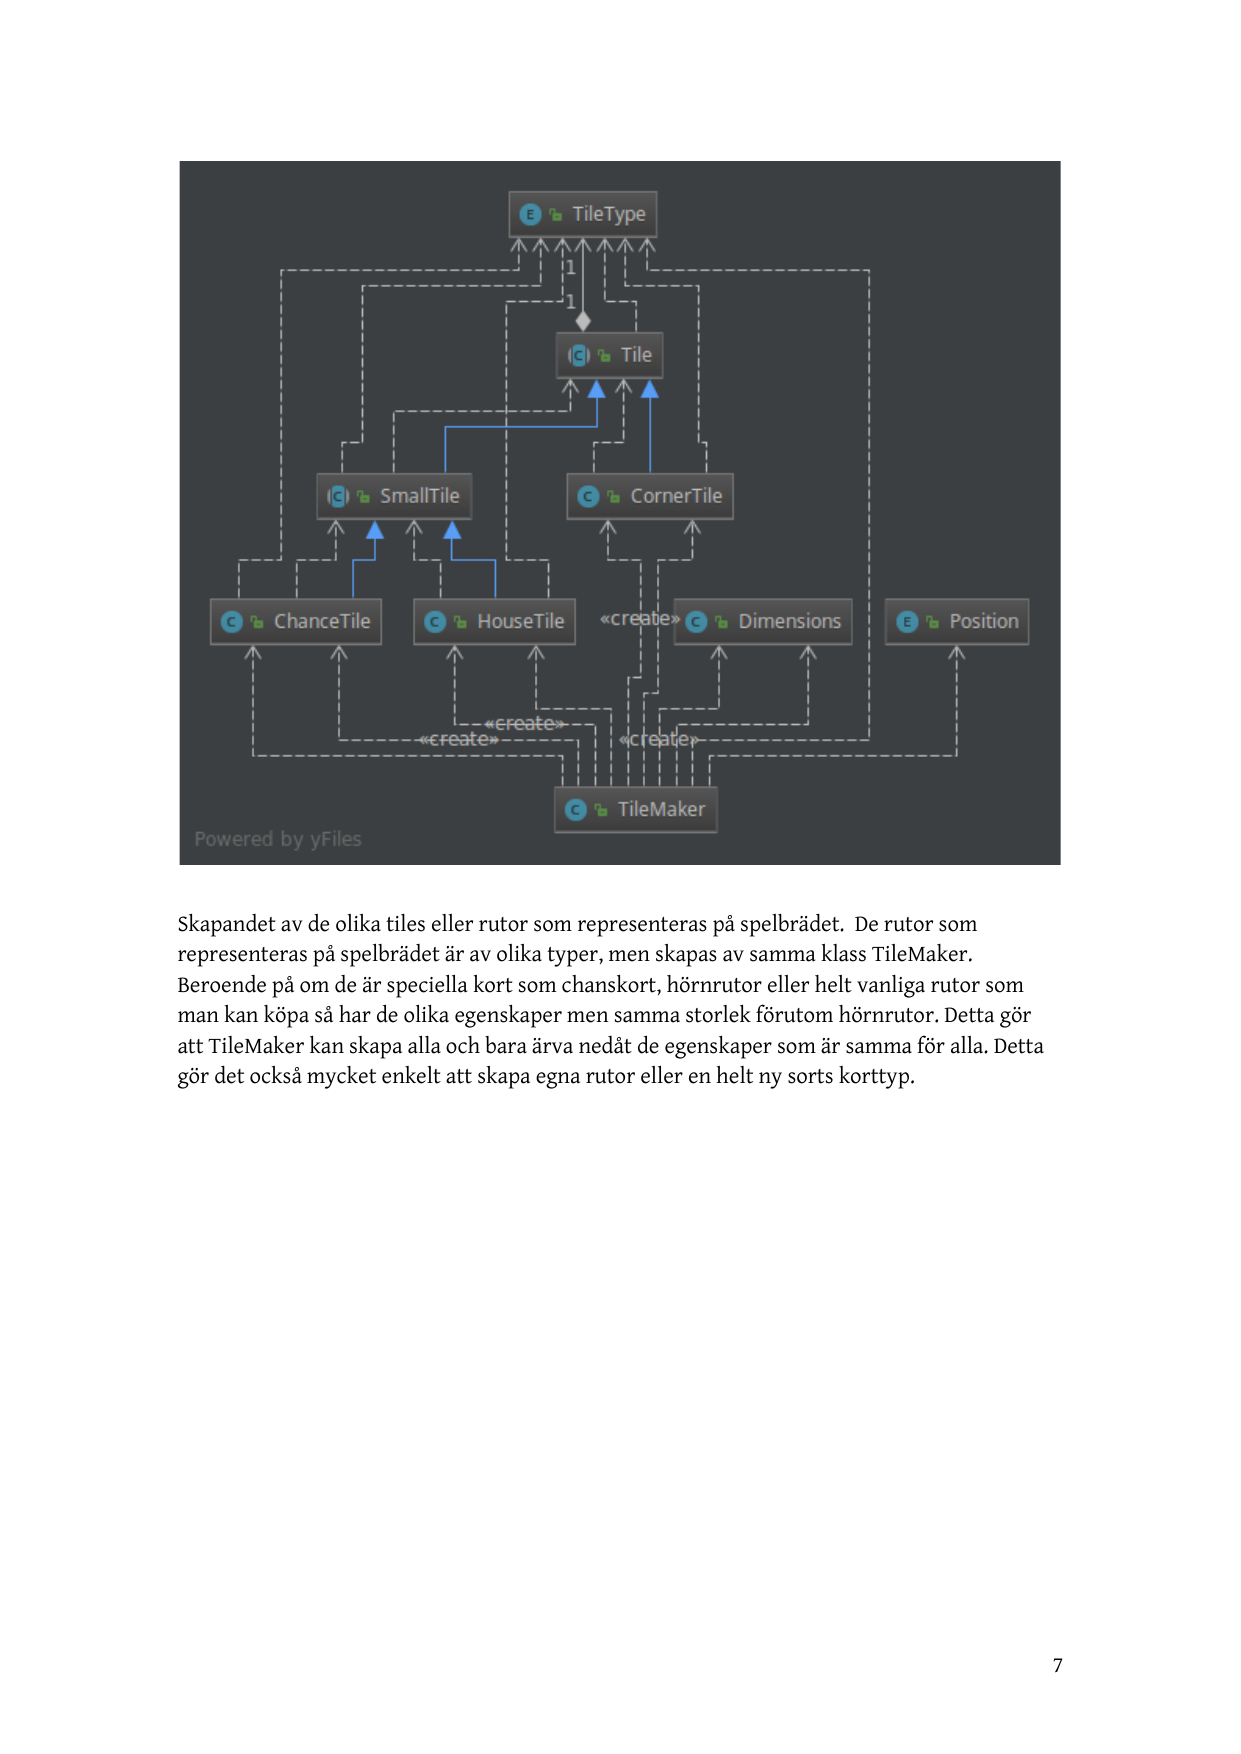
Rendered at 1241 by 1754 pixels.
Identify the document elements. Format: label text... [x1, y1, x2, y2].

picture [179, 161, 1061, 865]
text Skapandet av de olika tiles eller rutor som representeras på spelbrädet. De rutor som representeras på spelbrädet är av olika typer, men skapas av samma klass TileMaker. Beroende på om de är speciella kort som chanskort, hörnrutor eller helt vanliga rutor som man kan köpa så har de olika egenskaper men samma storlek förutom hörnrutor. Detta gör att TileMaker kan skapa alla och bara ärva nedåt de egenskaper som är samma för alla. Detta gör det också mycket enkelt att skapa egna rutor eller en helt ny sorts korttyp. [177, 911, 1063, 1090]
